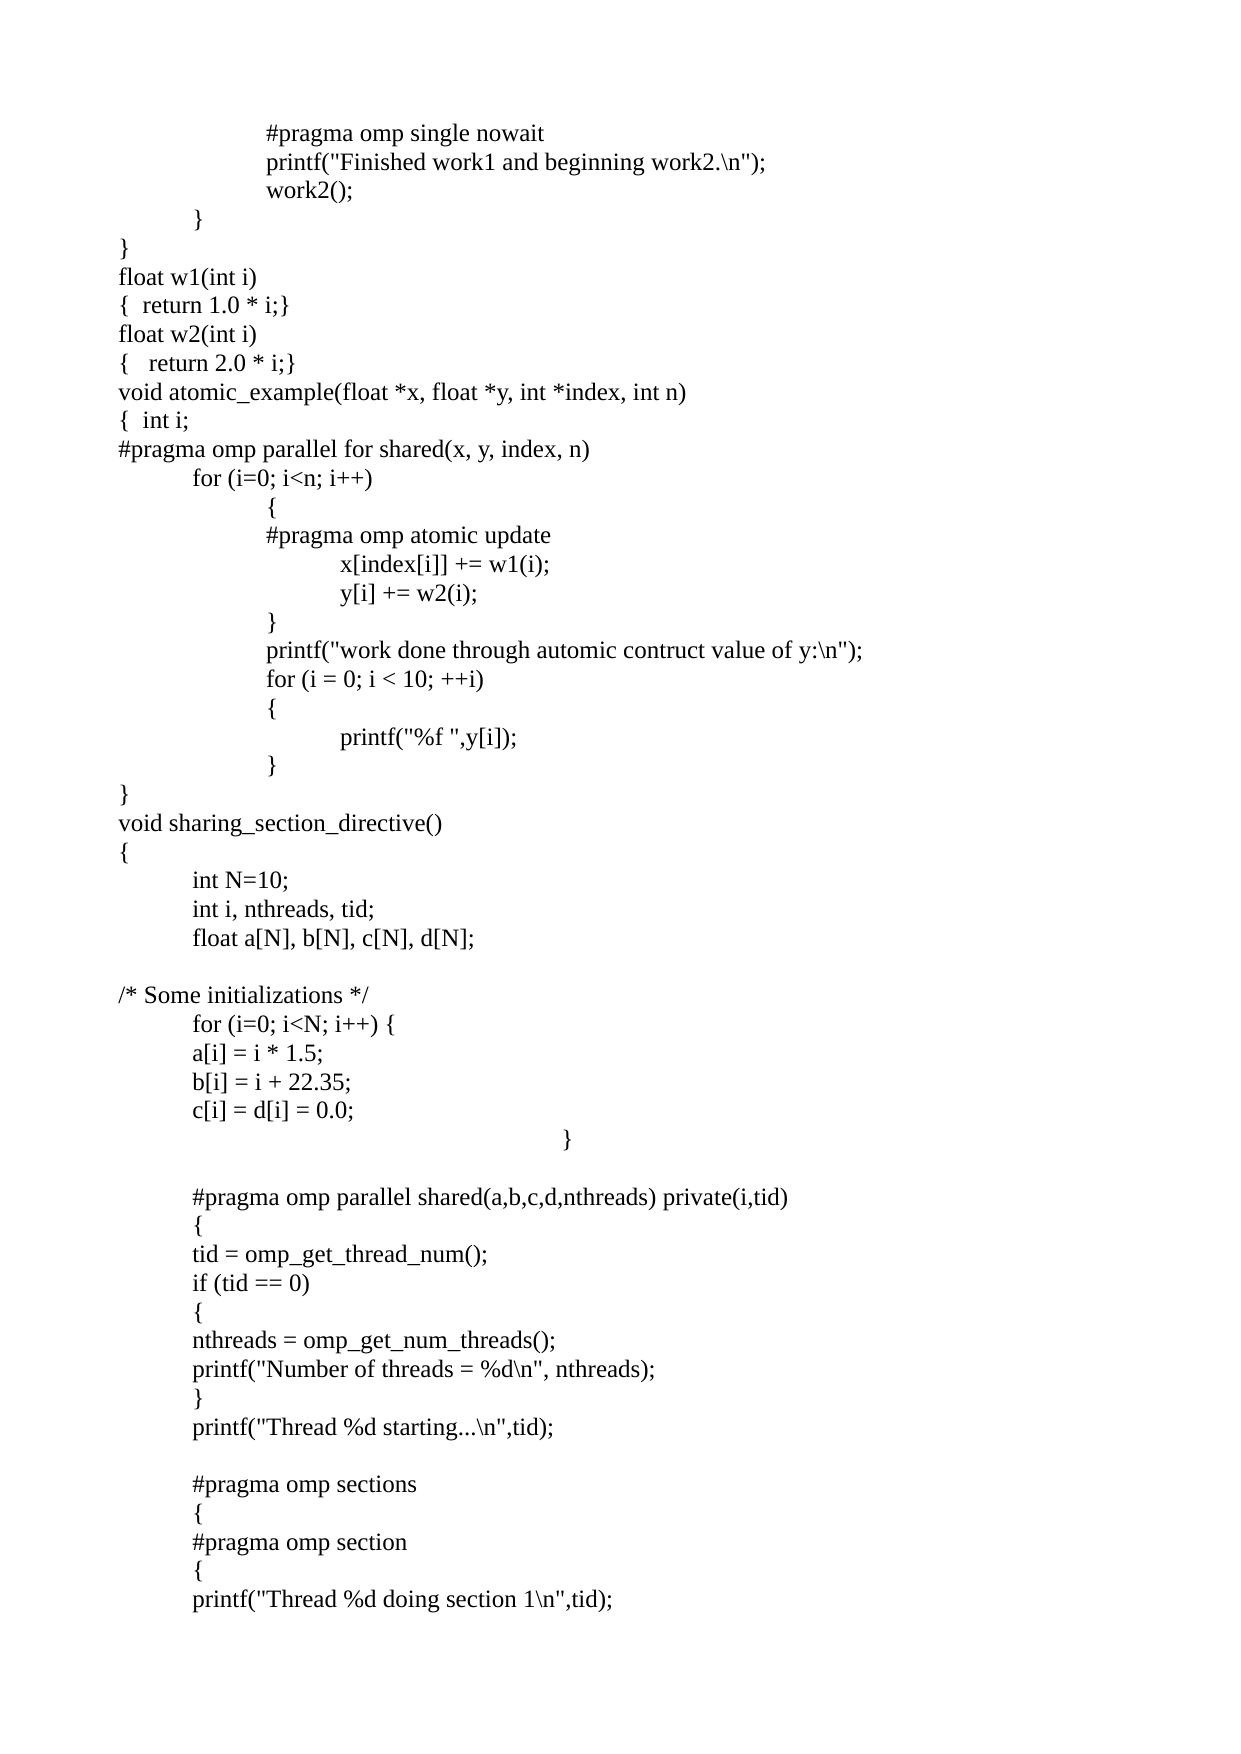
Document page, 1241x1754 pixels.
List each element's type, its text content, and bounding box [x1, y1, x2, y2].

text printf("work done through automic contruct value of y:\n"); [118, 636, 1122, 664]
text nthreads = omp_get_num_threads(); [118, 1326, 1122, 1354]
text } [118, 1124, 1122, 1153]
text { [118, 492, 1122, 521]
text printf("Finished work1 and beginning work2.\n"); [118, 147, 1122, 176]
text int N=10; [118, 866, 1122, 894]
text for (i = 0; i < 10; ++i) [118, 664, 1122, 693]
text for (i=0; i<n; i++) [118, 463, 1122, 492]
text printf("%f ",y[i]); [118, 722, 1122, 751]
text { [118, 1556, 1122, 1584]
text { [118, 837, 1122, 866]
text float a[N], b[N], c[N], d[N]; [118, 923, 1122, 952]
text work2(); [118, 176, 1122, 204]
text float w1(int i) [118, 262, 1122, 291]
text for (i=0; i<N; i++) { [118, 1009, 1122, 1038]
text x[index[i]] += w1(i); [118, 549, 1122, 578]
text } [118, 607, 1122, 636]
text } [118, 233, 1122, 262]
text { [118, 1498, 1122, 1527]
text } [118, 779, 1122, 808]
text a[i] = i * 1.5; [118, 1038, 1122, 1067]
text #pragma omp parallel for shared(x, y, index, n) [118, 434, 1122, 463]
text c[i] = d[i] = 0.0; [118, 1096, 1122, 1124]
text void sharing_section_directive() [118, 808, 1122, 837]
text #pragma omp single nowait [118, 118, 1122, 147]
text printf("Thread %d starting...\n",tid); [118, 1412, 1122, 1441]
text void atomic_example(float *x, float *y, int *index, int n) [118, 377, 1122, 406]
text if (tid == 0) [118, 1268, 1122, 1297]
text #pragma omp parallel shared(a,b,c,d,nthreads) private(i,tid) [118, 1182, 1122, 1211]
text int i, nthreads, tid; [118, 894, 1122, 923]
text } [118, 1383, 1122, 1412]
text { return 1.0 * i;} [118, 291, 1122, 319]
text #pragma omp sections [118, 1469, 1122, 1498]
text { [118, 693, 1122, 722]
text } [118, 751, 1122, 779]
text float w2(int i) [118, 319, 1122, 348]
text b[i] = i + 22.35; [118, 1067, 1122, 1096]
text #pragma omp section [118, 1527, 1122, 1556]
text } [118, 204, 1122, 233]
text { [118, 1211, 1122, 1239]
text printf("Thread %d doing section 1\n",tid); [118, 1584, 1122, 1613]
text #pragma omp atomic update [118, 521, 1122, 549]
text { [118, 1297, 1122, 1326]
text tid = omp_get_thread_num(); [118, 1239, 1122, 1268]
text y[i] += w2(i); [118, 578, 1122, 607]
text { int i; [118, 406, 1122, 434]
text /* Some initializations */ [118, 981, 1122, 1009]
text { return 2.0 * i;} [118, 348, 1122, 377]
text printf("Number of threads = %d\n", nthreads); [118, 1354, 1122, 1383]
